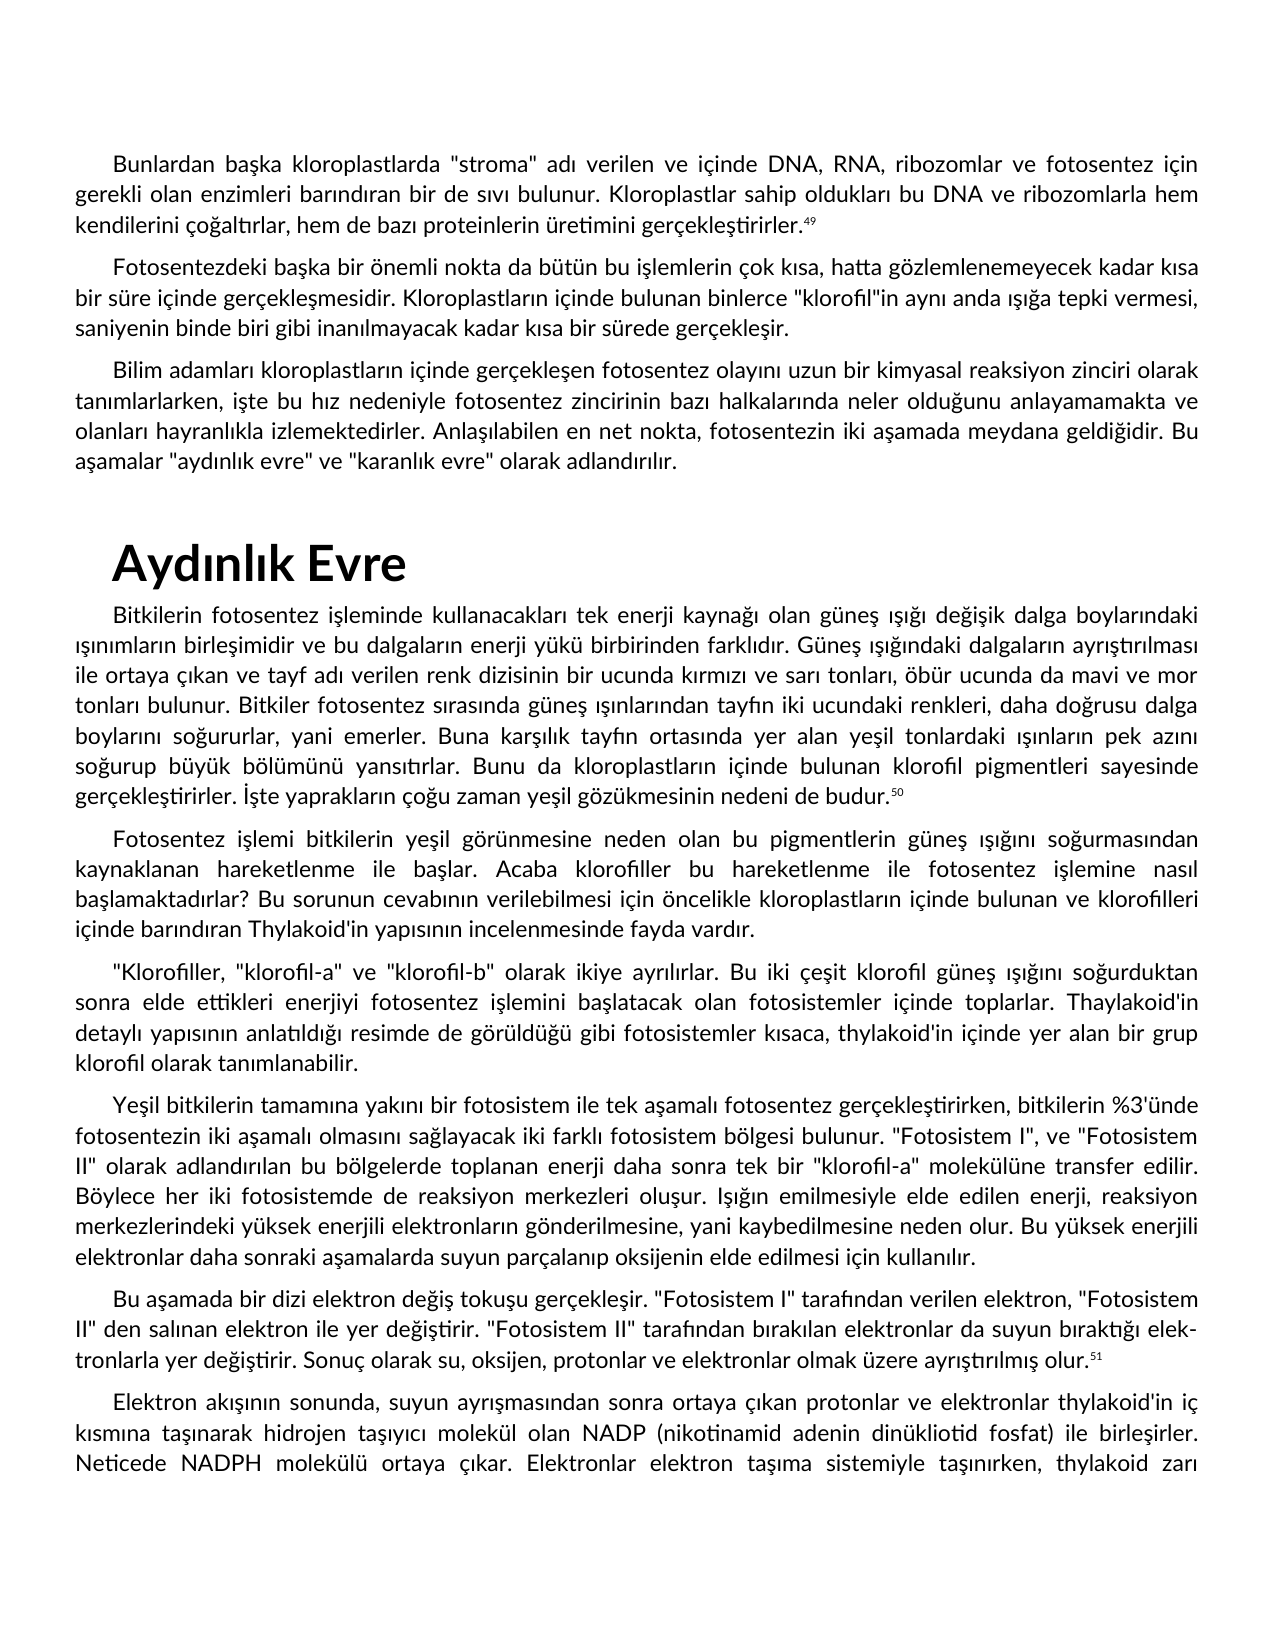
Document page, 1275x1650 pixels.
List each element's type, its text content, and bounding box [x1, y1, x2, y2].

text Elektron akışının sonunda, suyun ayrışmasından sonra ortaya çıkan protonlar ve elektronlar thylakoid'in iç kısmına taşınarak hidrojen taşıyıcı molekül olan NADP (nikotinamid adenin dinükliotid fosfat) ile birleşirler. Neticede NADPH molekülü ortaya çıkar. Elektronlar elektron taşıma sistemiyle taşınırken, thylakoid zarı [75, 1388, 1200, 1476]
subtitle Aydınlık Evre [112, 532, 1200, 592]
text Bitkilerin fotosentez işleminde kullanacakları tek enerji kaynağı olan güneş ışığı değişik dalga boylarındaki ışınımların birleşimidir ve bu dalgaların enerji yükü birbirinden farklıdır. Güneş ışığındaki dalgaların ayrıştırılması ile ortaya çıkan ve tayf adı verilen renk dizisinin bir ucunda kırmızı ve sarı tonları, öbür ucunda da mavi ve mor tonları bulunur. Bitkiler fotosentez sırasında güneş ışınlarından tayfın iki ucundaki renkleri, daha doğrusu dalga boylarını soğururlar, yani emerler. Buna karşılık tayfın ortasında yer alan yeşil tonlardaki ışınların pek azını soğurup büyük bölümünü yansıtırlar. Bunu da kloroplastların içinde bulunan klorofil pigmentleri sayesinde gerçekleştirirler. İşte yaprakların çoğu zaman yeşil gözükmesinin nedeni de budur.50 [75, 601, 1200, 809]
text Fotosentezdeki başka bir önemli nokta da bütün bu işlemlerin çok kısa, hatta gözlemlenemeyecek kadar kısa bir süre içinde gerçekleşmesidir. Kloroplastların içinde bulunan binlerce "klorofil"in aynı anda ışığa tepki vermesi, saniyenin binde biri gibi inanılmayacak kadar kısa bir sürede gerçekleşir. [75, 253, 1200, 341]
text "Klorofiller, "klorofil-a" ve "klorofil-b" olarak ikiye ayrılırlar. Bu iki çeşit klorofil güneş ışığını soğurduktan sonra elde ettikleri enerjiyi fotosentez işlemini başlatacak olan fotosistemler içinde toplarlar. Thaylakoid'in detaylı yapısının anlatıldığı resimde de görüldüğü gibi fotosistemler kısaca, thylakoid'in içinde yer alan bir grup klorofil olarak tanımlanabilir. [75, 958, 1200, 1076]
text Fotosentez işlemi bitkilerin yeşil görünmesine neden olan bu pigmentlerin güneş ışığını soğurmasından kaynaklanan hareketlenme ile başlar. Acaba klorofiller bu hareketlenme ile fotosentez işlemine nasıl başlamaktadırlar? Bu sorunun cevabının verilebilmesi için öncelikle kloroplastların içinde bulunan ve klorofilleri içinde barındıran Thylakoid'in yapısının incelenmesinde fayda vardır. [75, 824, 1200, 943]
text Bunlardan başka kloroplastlarda "stroma" adı verilen ve içinde DNA, RNA, ribozomlar ve fotosentez için gerekli olan enzimleri barındıran bir de sıvı bulunur. Kloroplastlar sahip oldukları bu DNA ve ribozomlarla hem kendilerini çoğaltırlar, hem de bazı proteinlerin üretimini gerçekleştirirler.49 [75, 150, 1200, 238]
text Bu aşamada bir dizi elektron değiş tokuşu gerçekleşir. "Fotosistem I" tarafından verilen elektron, "Fotosistem II" den salınan elektron ile yer değiştirir. "Fotosistem II" tarafından bırakılan elektronlar da suyun bıraktığı elek-tronlarla yer değiştirir. Sonuç olarak su, oksijen, protonlar ve elektronlar olmak üzere ayrıştırılmış olur.51 [75, 1285, 1200, 1373]
text Bilim adamları kloroplastların içinde gerçekleşen fotosentez olayını uzun bir kimyasal reaksiyon zinciri olarak tanımlarlarken, işte bu hız nedeniyle fotosentez zincirinin bazı halkalarında neler olduğunu anlayamamakta ve olanları hayranlıkla izlemektedirler. Anlaşılabilen en net nokta, fotosentezin iki aşamada meydana geldiğidir. Bu aşamalar "aydınlık evre" ve "karanlık evre" olarak adlandırılır. [75, 356, 1200, 474]
text Yeşil bitkilerin tamamına yakını bir fotosistem ile tek aşamalı fotosentez gerçekleştirirken, bitkilerin %3'ünde fotosentezin iki aşamalı olmasını sağlayacak iki farklı fotosistem bölgesi bulunur. "Fotosistem I", ve "Fotosistem II" olarak adlandırılan bu bölgelerde toplanan enerji daha sonra tek bir "klorofil-a" molekülüne transfer edilir. Böylece her iki fotosistemde de reaksiyon merkezleri oluşur. Işığın emilmesiyle elde edilen enerji, reaksiyon merkezlerindeki yüksek enerjili elektronların gönderilmesine, yani kaybedilmesine neden olur. Bu yüksek enerjili elektronlar daha sonraki aşamalarda suyun parçalanıp oksijenin elde edilmesi için kullanılır. [75, 1091, 1200, 1270]
